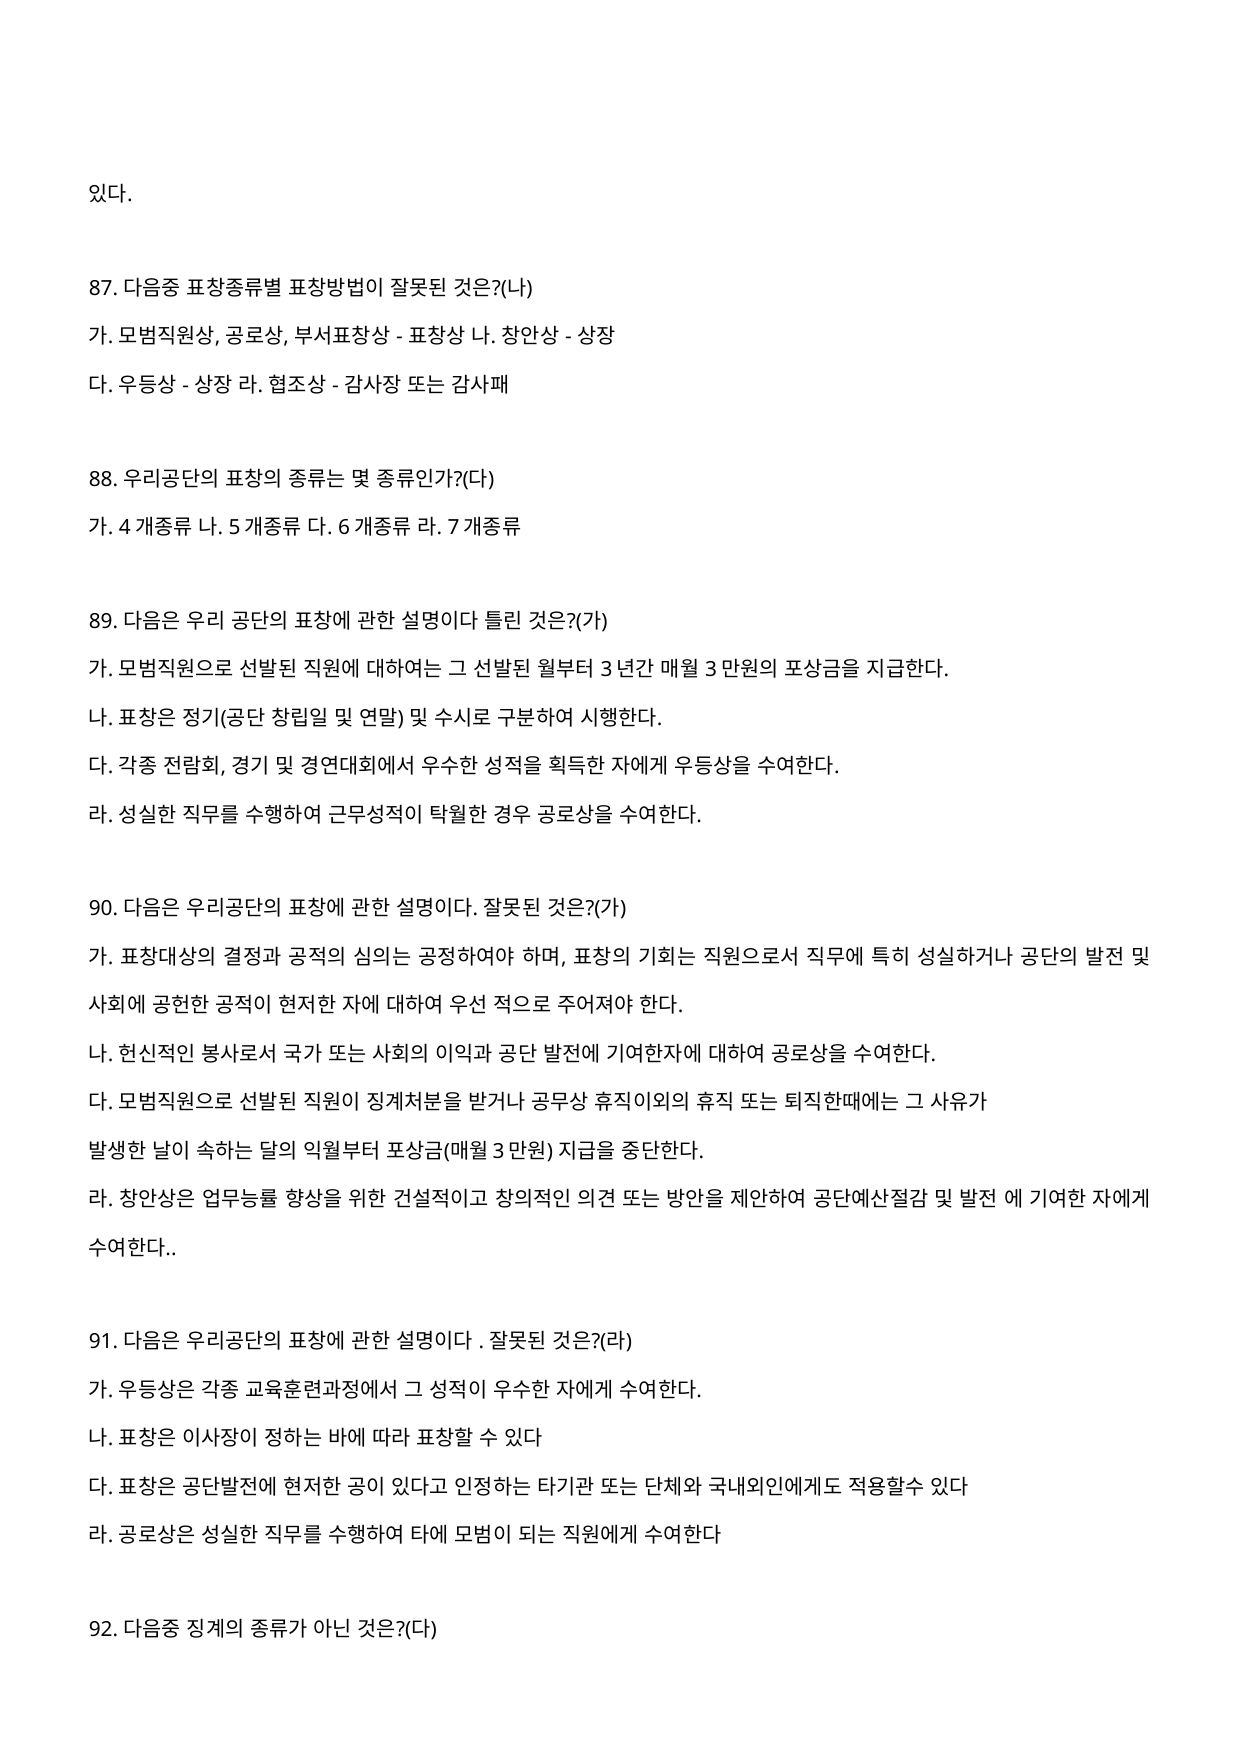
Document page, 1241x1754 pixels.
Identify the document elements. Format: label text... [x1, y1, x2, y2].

text 90. 다음은 우리공단의 표창에 관한 설명이다. 잘못된 것은?(가) [88, 892, 1152, 922]
text 가. 표창대상의 결정과 공적의 심의는 공정하여야 하며, 표창의 기회는 직원으로서 직무에 특히 성실하거나 공단의 발전 및 사회에 공헌한 공적이 현저한 자에 대하여 우선 적으로 주어져야 한다. [88, 940, 1152, 1019]
text 87. 다음중 표창종류별 표창방법이 잘못된 것은?(나) [88, 271, 1152, 301]
text 나. 헌신적인 봉사로서 국가 또는 사회의 이익과 공단 발전에 기여한자에 대하여 공로상을 수여한다. [88, 1037, 1152, 1067]
text 라. 공로상은 성실한 직무를 수행하여 타에 모범이 되는 직원에게 수여한다 [88, 1518, 1152, 1549]
text 다. 각종 전람회, 경기 및 경연대회에서 우수한 성적을 획득한 자에게 우등상을 수여한다. [88, 749, 1152, 780]
text 나. 표창은 정기(공단 창립일 및 연말) 및 수시로 구분하여 시행한다. [88, 701, 1152, 731]
text 가. 모범직원으로 선발된 직원에 대하여는 그 선발된 월부터 3년간 매월 3만원의 포상금을 지급한다. [88, 652, 1152, 683]
text 발생한 날이 속하는 달의 익월부터 포상금(매월3만원) 지급을 중단한다. [88, 1134, 1152, 1164]
text 88. 우리공단의 표창의 종류는 몇 종류인가?(다) [88, 462, 1152, 492]
text 가. 우등상은 각종 교육훈련과정에서 그 성적이 우수한 자에게 수여한다. [88, 1373, 1152, 1403]
text 다. 우등상 - 상장 라. 협조상 - 감사장 또는 감사패 [88, 368, 1152, 398]
text 다. 모범직원으로 선발된 직원이 징계처분을 받거나 공무상 휴직이외의 휴직 또는 퇴직한때에는 그 사유가 [88, 1085, 1152, 1116]
text 라. 창안상은 업무능률 향상을 위한 건설적이고 창의적인 의견 또는 방안을 제안하여 공단예산절감 및 발전 에 기여한 자에게 수여한다.. [88, 1182, 1152, 1261]
text 있다. [88, 177, 1152, 207]
text 가. 4개종류 나. 5개종류 다. 6개종류 라. 7개종류 [88, 510, 1152, 541]
text 91. 다음은 우리공단의 표창에 관한 설명이다 . 잘못된 것은?(라) [88, 1324, 1152, 1355]
text 나. 표창은 이사장이 정하는 바에 따라 표창할 수 있다 [88, 1421, 1152, 1452]
text 라. 성실한 직무를 수행하여 근무성적이 탁월한 경우 공로상을 수여한다. [88, 798, 1152, 828]
text 가. 모범직원상, 공로상, 부서표창상 - 표창상 나. 창안상 - 상장 [88, 319, 1152, 350]
text 92. 다음중 징계의 종류가 아닌 것은?(다) [88, 1612, 1152, 1642]
text 89. 다음은 우리 공단의 표창에 관한 설명이다 틀린 것은?(가) [88, 604, 1152, 634]
text 다. 표창은 공단발전에 현저한 공이 있다고 인정하는 타기관 또는 단체와 국내외인에게도 적용할수 있다 [88, 1470, 1152, 1500]
